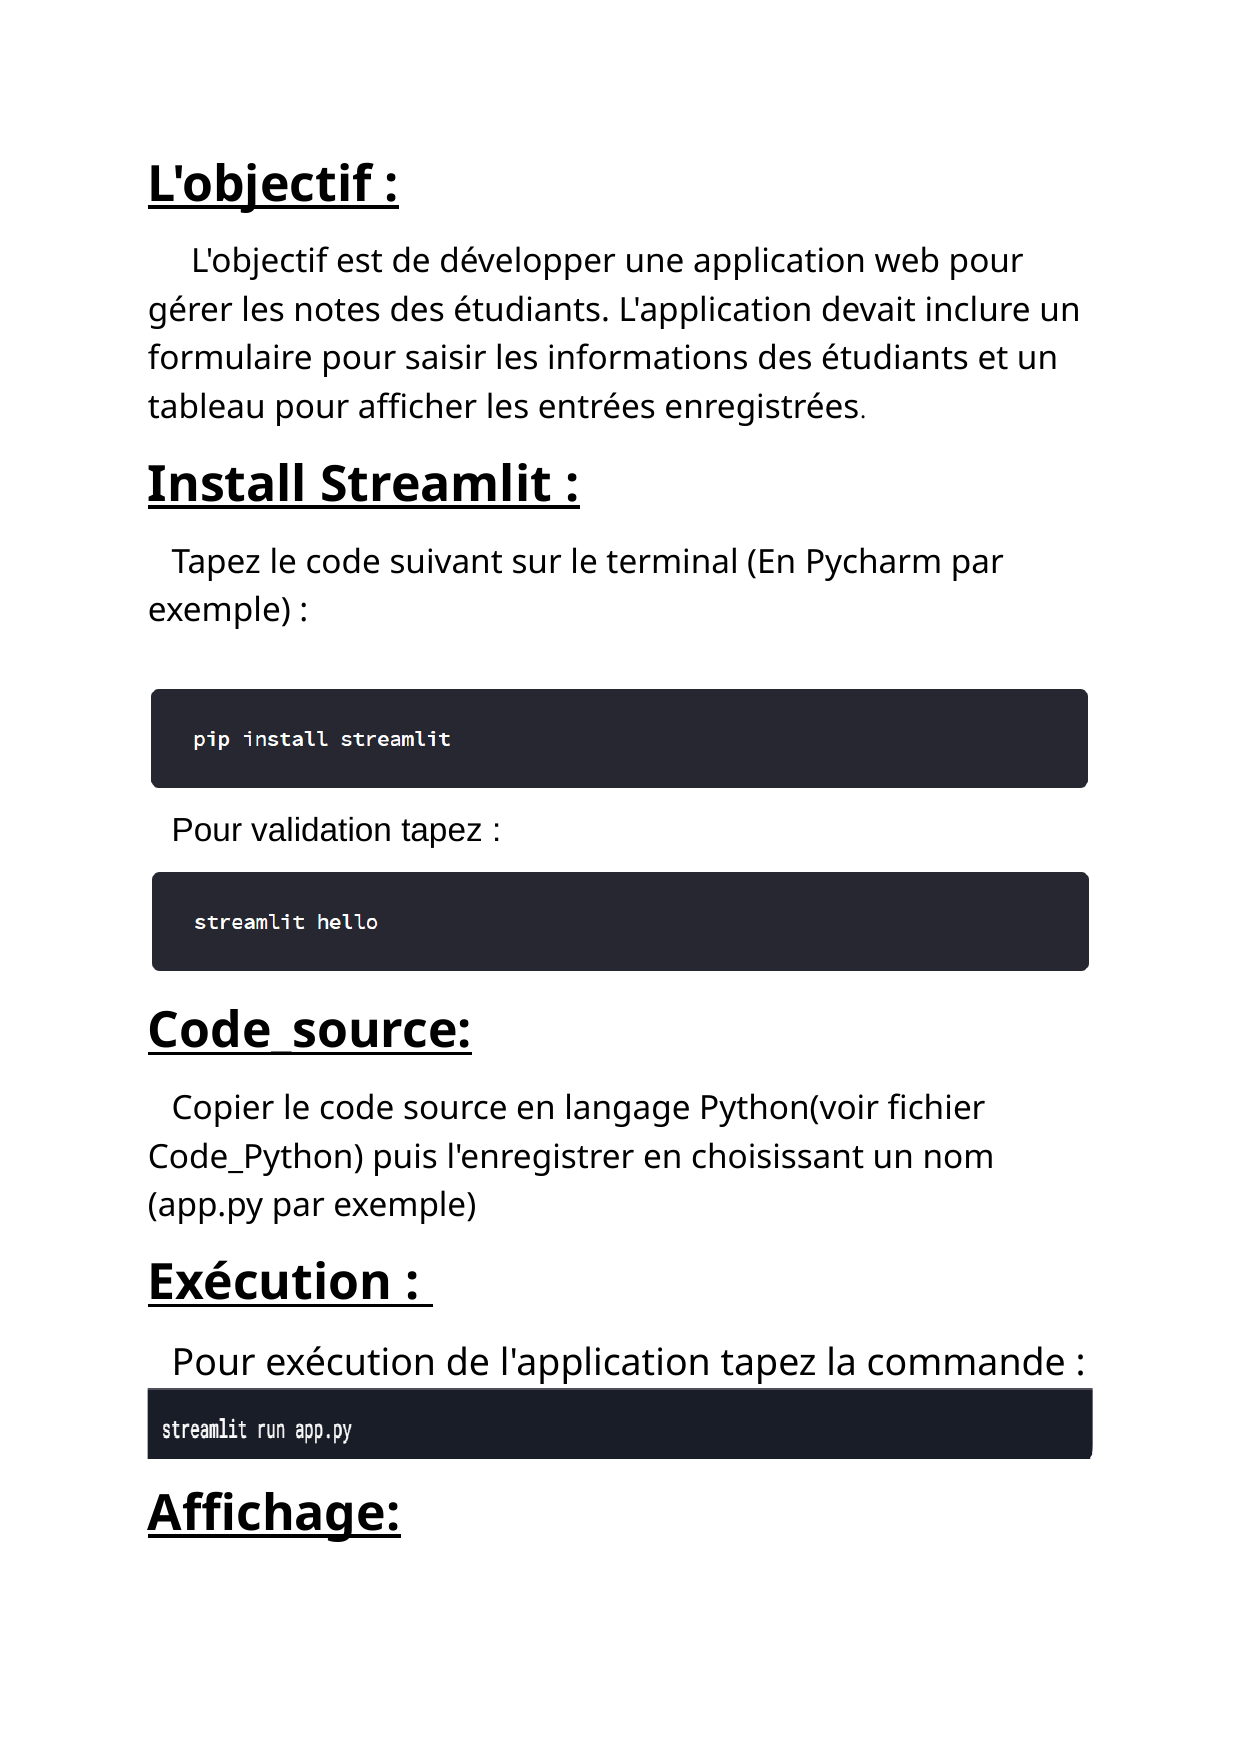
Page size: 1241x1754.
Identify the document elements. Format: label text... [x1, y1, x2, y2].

text Pour exécution de l'application tapez la commande : [148, 1336, 1093, 1388]
text Install Streamlit : [148, 448, 1093, 516]
text L'objectif : [148, 148, 1093, 216]
text Exécution : [148, 1246, 1093, 1314]
text Code_source: [148, 994, 1093, 1063]
text L'objectif est de développer une application web pour gérer les notes des étudiants. L'application devait inclure un formulaire pour saisir les informations des étudiants et un tableau pour afficher les entrées enregistrées. [148, 237, 1093, 428]
text Affichage: [148, 1477, 1093, 1545]
text Copier le code source en langage Python(voir fichier Code_Python) puis l'enregistrer en choisissant un nom (app.py par exemple) [148, 1084, 1093, 1226]
text Pour validation tapez : [148, 810, 1093, 848]
text Tapez le code suivant sur le terminal (En Pycharm par exemple) : [148, 537, 1093, 631]
